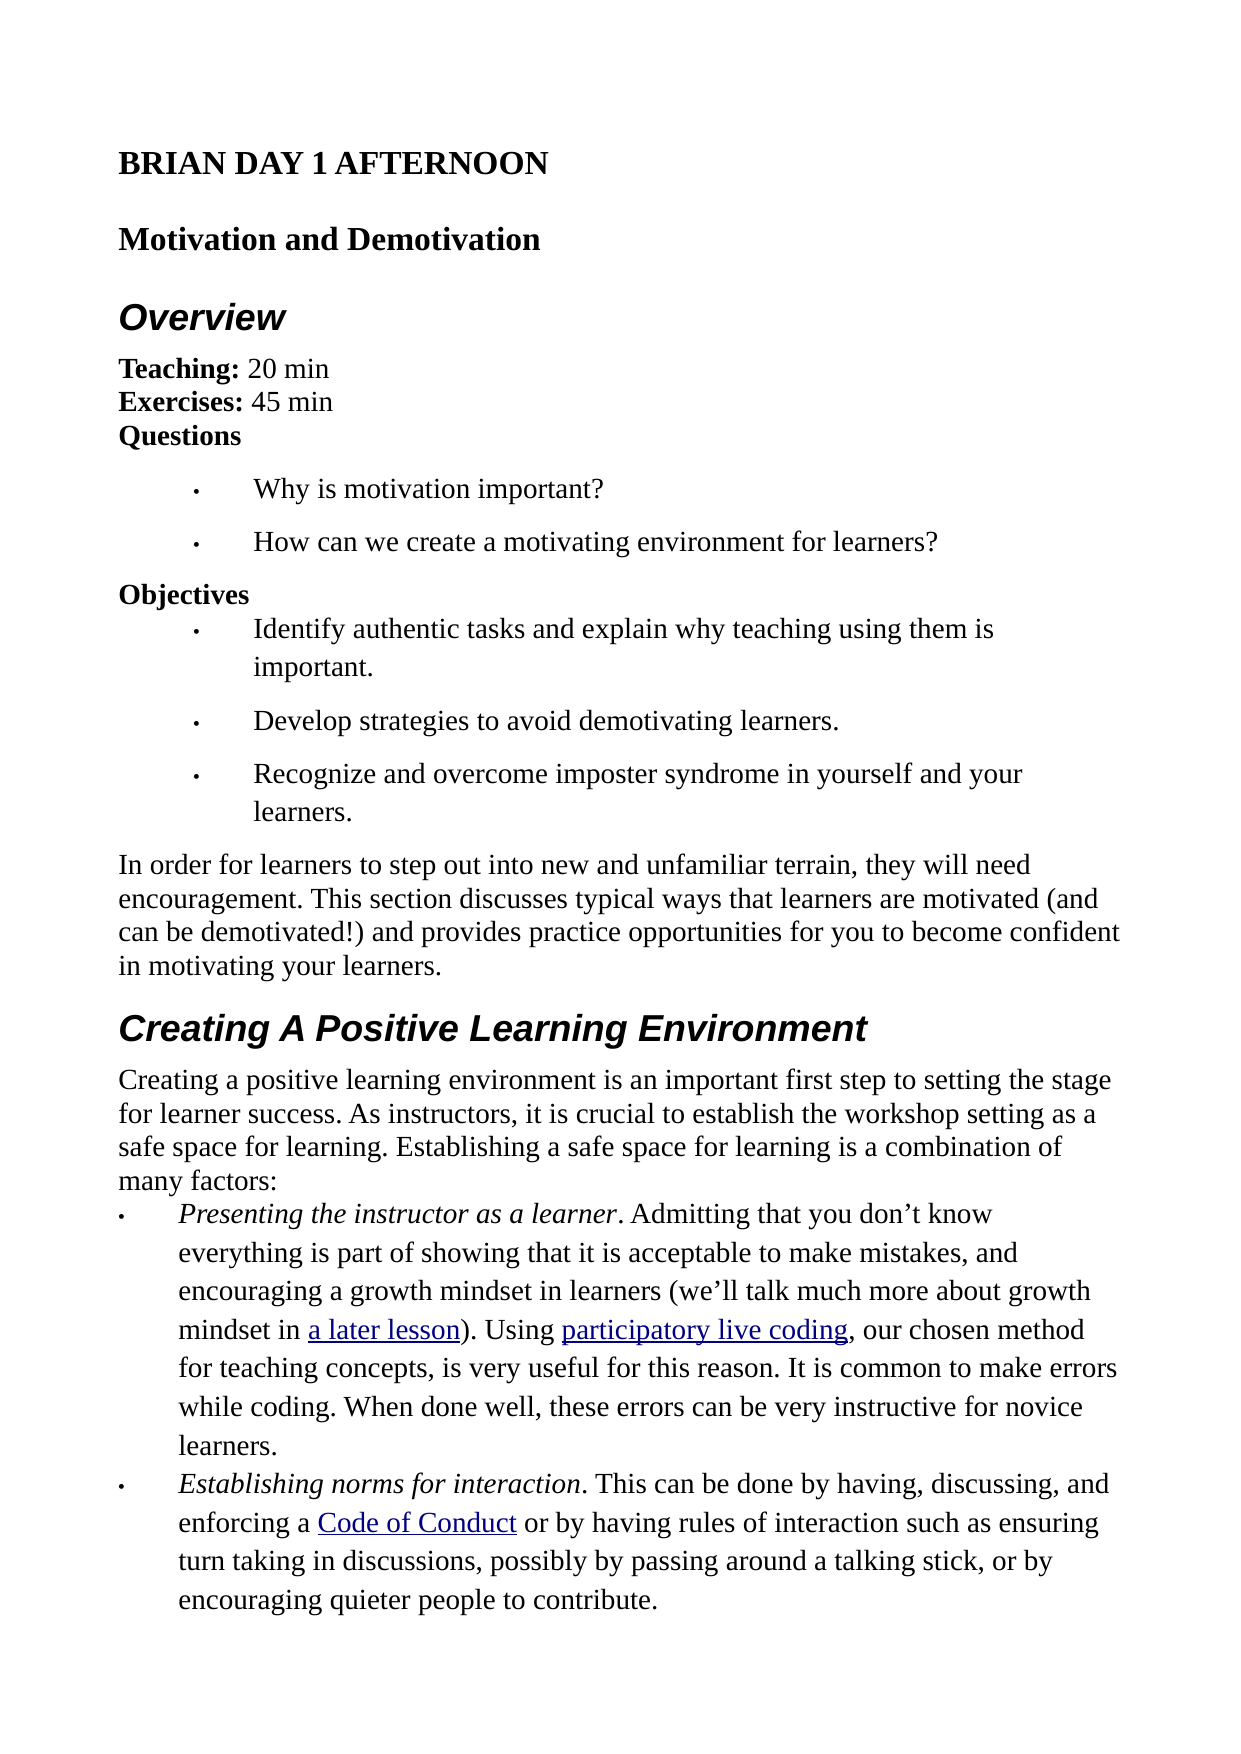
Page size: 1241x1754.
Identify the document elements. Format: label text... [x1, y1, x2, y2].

list How can we create a motivating environment for learners? [193, 524, 1122, 558]
text Teaching: 20 min Exercises: 45 min [118, 351, 1122, 418]
text Objectives [118, 577, 1122, 611]
list Establishing norms for interaction. This can be done by having, discussing, and enforcing a Code of Conduct or by having rules of interaction such as ensuring turn taking in discussions, possibly by passing around a talking stick, or by encouraging quieter people to contribute. [118, 1466, 1122, 1615]
text Questions [118, 418, 1122, 452]
subtitle BRIAN DAY 1 AFTERNOON [118, 143, 1122, 182]
list Presenting the instructor as a learner. Admitting that you don’t know everything is part of showing that it is acceptable to make mistakes, and encouraging a growth mindset in learners (we’ll talk much more about growth mindset in a later lesson). Using participatory live coding, our chosen method for teaching concepts, is very useful for this reason. It is common to make errors while coding. When done well, these errors can be very instructive for novice learners. [118, 1196, 1122, 1461]
text In order for learners to step out into new and unfamiliar terrain, they will need encouragement. This section discusses typical ways that learners are motivated (and can be demotivated!) and provides practice opportunities for you to become confident in motivating your learners. [118, 847, 1122, 982]
list Recognize and overcome imposter syndrome in yourself and your learners. [193, 756, 1122, 828]
list Why is motivation important? [193, 471, 1122, 505]
subtitle Motivation and Demotivation [118, 219, 1122, 258]
subtitle Overview [118, 295, 1122, 338]
subtitle Creating A Positive Learning Environment [118, 1007, 1122, 1050]
list Develop strategies to avoid demotivating learners. [193, 703, 1122, 736]
text Creating a positive learning environment is an important first step to setting the stage for learner success. As instructors, it is crucial to establish the workshop setting as a safe space for learning. Establishing a safe space for learning is a combination of many factors: [118, 1062, 1122, 1196]
list Identify authentic tasks and explain why teaching using them is important. [193, 611, 1122, 683]
